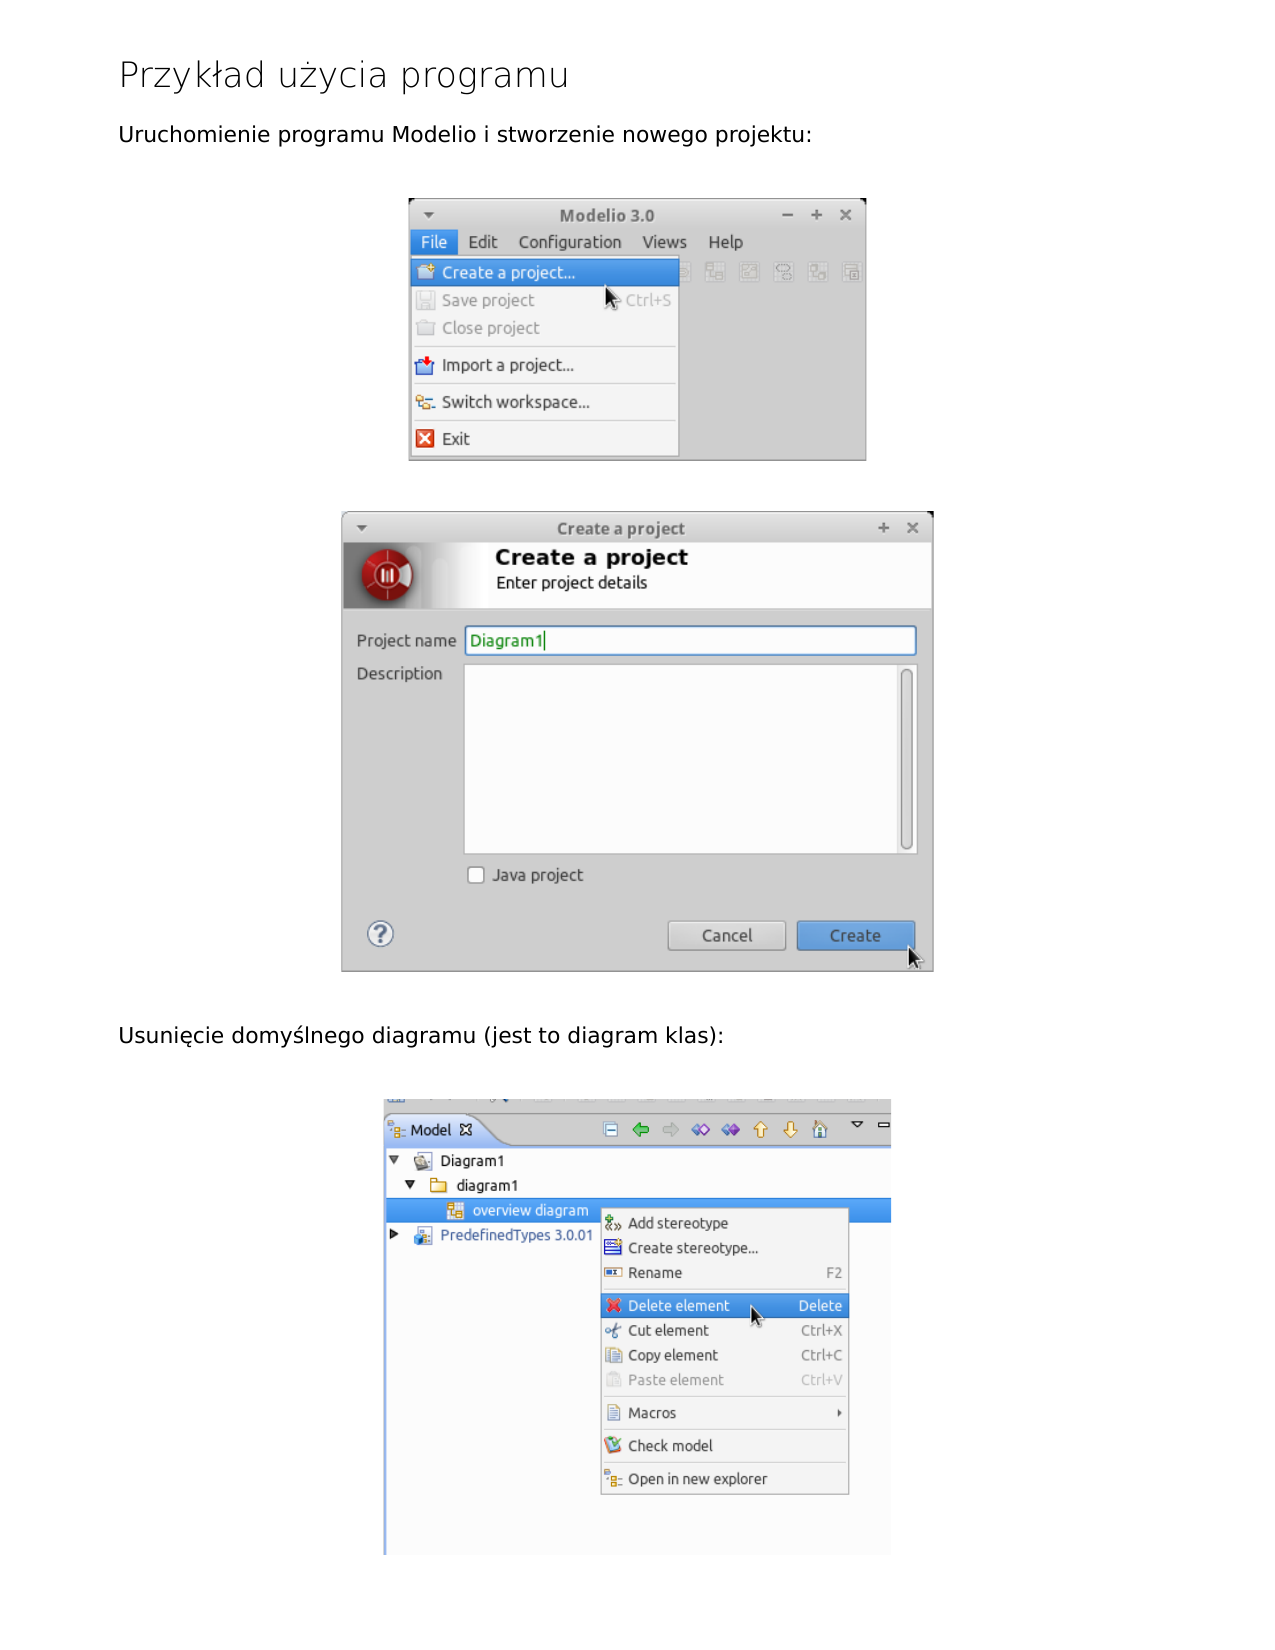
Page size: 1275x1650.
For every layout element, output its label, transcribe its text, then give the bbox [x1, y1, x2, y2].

picture [383, 1099, 892, 1555]
picture [341, 511, 934, 972]
subtitle Przykład użycia programu [118, 55, 1157, 95]
text Usunięcie domyślnego diagramu (jest to diagram klas): [118, 1023, 1157, 1048]
text Uruchomienie programu Modelio i stworzenie nowego projektu: [118, 122, 1157, 148]
picture [408, 198, 867, 461]
